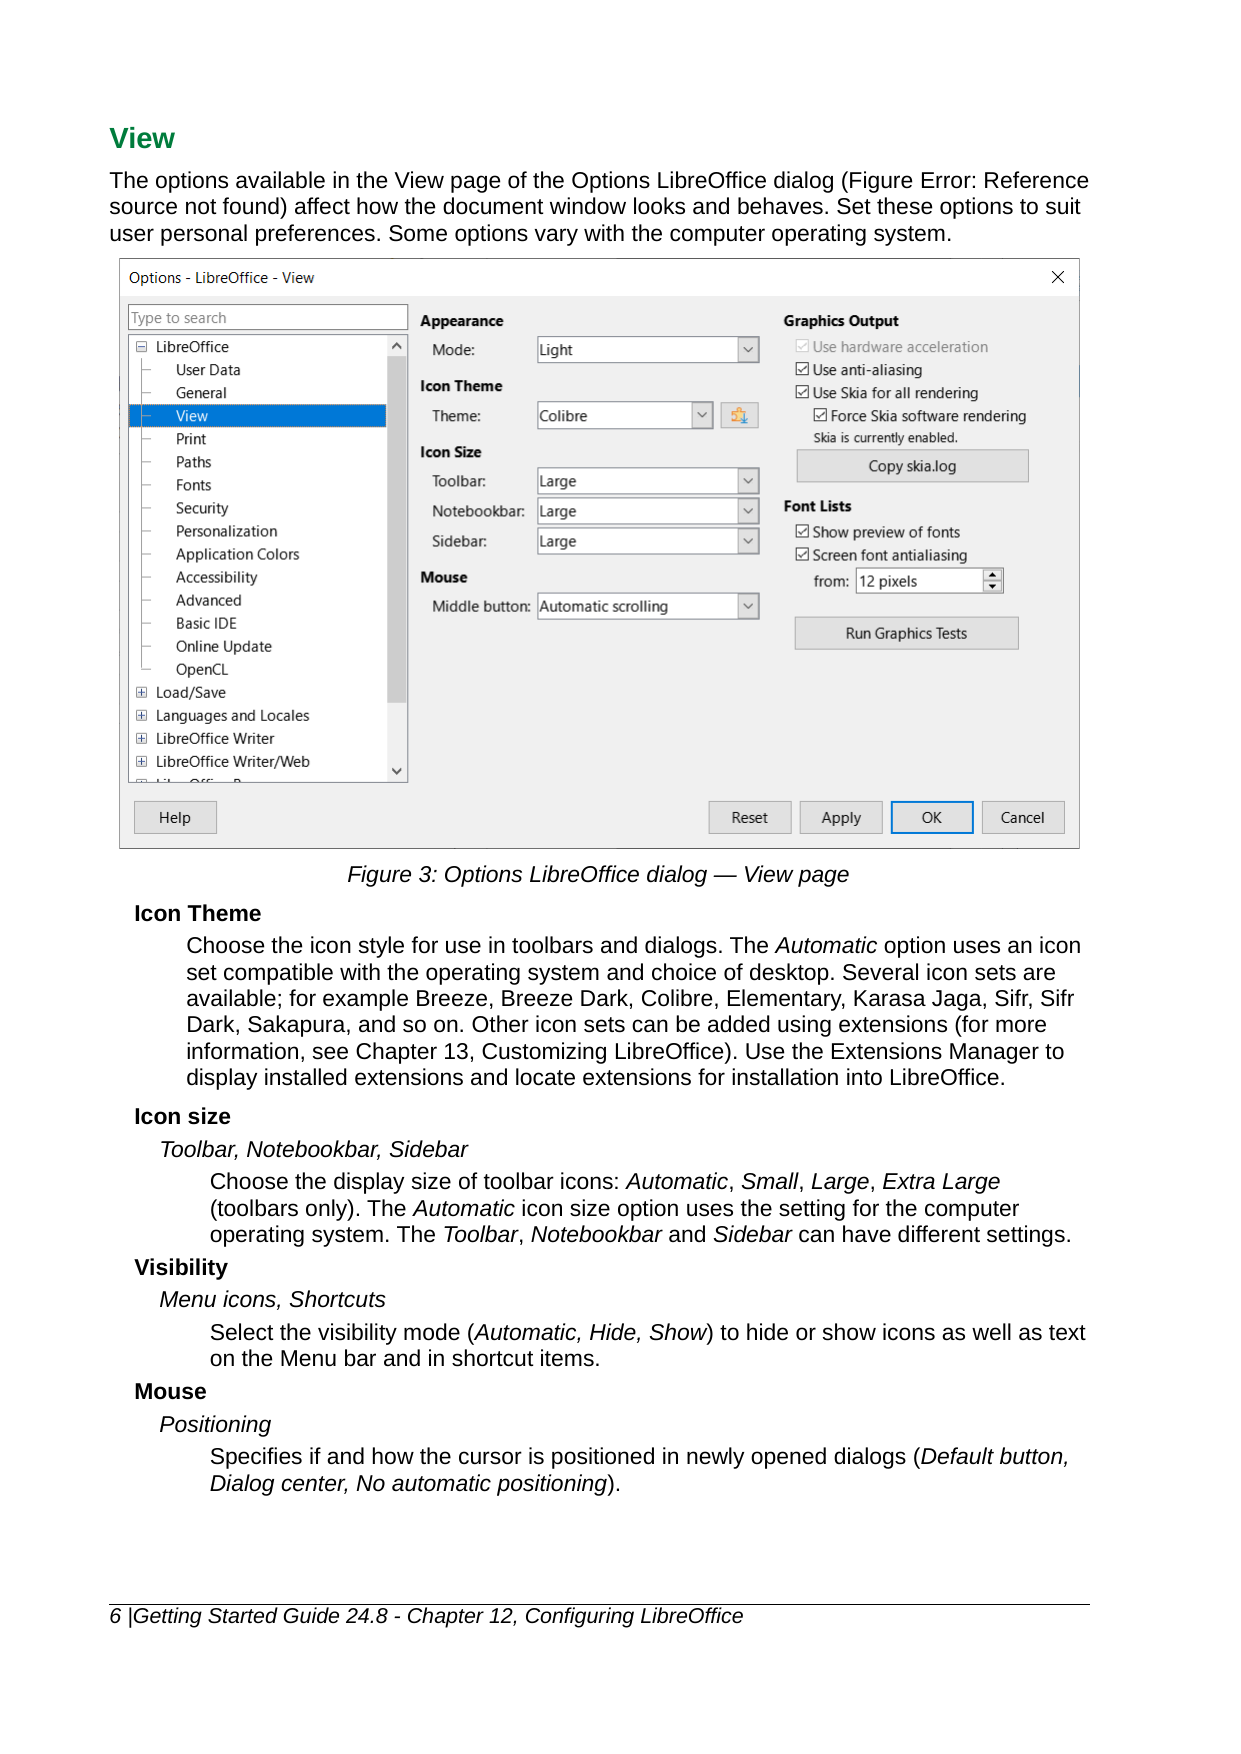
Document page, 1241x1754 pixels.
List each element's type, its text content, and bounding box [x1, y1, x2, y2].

text Toolbar, Notebookbar, Sidebar [159, 1136, 1090, 1162]
text Visibility [134, 1254, 1090, 1280]
text Icon size [134, 1103, 1090, 1129]
text The options available in the View page of the Options LibreOffice dialog (Figure Erro: Origem da referência não encontrada) affect how the document window looks and behaves. Set these options to suit user personal preferences. Some options vary with the computer operating system. [109, 167, 1090, 246]
text Select the visibility mode (Automatic, Hide, Show) to hide or show icons as well as text on the Menu bar and in shortcut items. [209, 1319, 1090, 1372]
text Choose the display size of toolbar icons: Automatic, Small, Large, Extra Large (toolbars only). The Automatic icon size option uses the setting for the computer operating system. The Toolbar, Notebookbar and Sidebar can have different settings. [209, 1168, 1090, 1247]
text Positioning [159, 1411, 1090, 1437]
text Specifies if and how the cursor is positioned in newly opened dialogs (Default button, Dialog center, No automatic positioning). [209, 1443, 1090, 1496]
text Mouse [134, 1378, 1090, 1404]
text Menu icons, Shortcuts [159, 1286, 1090, 1313]
text Icon Theme [134, 900, 1090, 926]
text Figure 3: Options LibreOffice dialog — View page [119, 861, 1079, 887]
subtitle View [109, 121, 1090, 154]
text Choose the icon style for use in toolbars and dialogs. The Automatic option uses an icon set compatible with the operating system and choice of desktop. Several icon sets are available; for example Breeze, Breeze Dark, Colibre, Elementary, Karasa Jaga, Sifr, Sifr Dark, Sakapura, and so on. Other icon sets can be added using extensions (for more information, see Chapter 13, Customizing LibreOffice). Use the Extensions Manager to display installed extensions and locate extensions for installation into LibreOffice. [186, 932, 1090, 1090]
picture [119, 258, 1080, 849]
